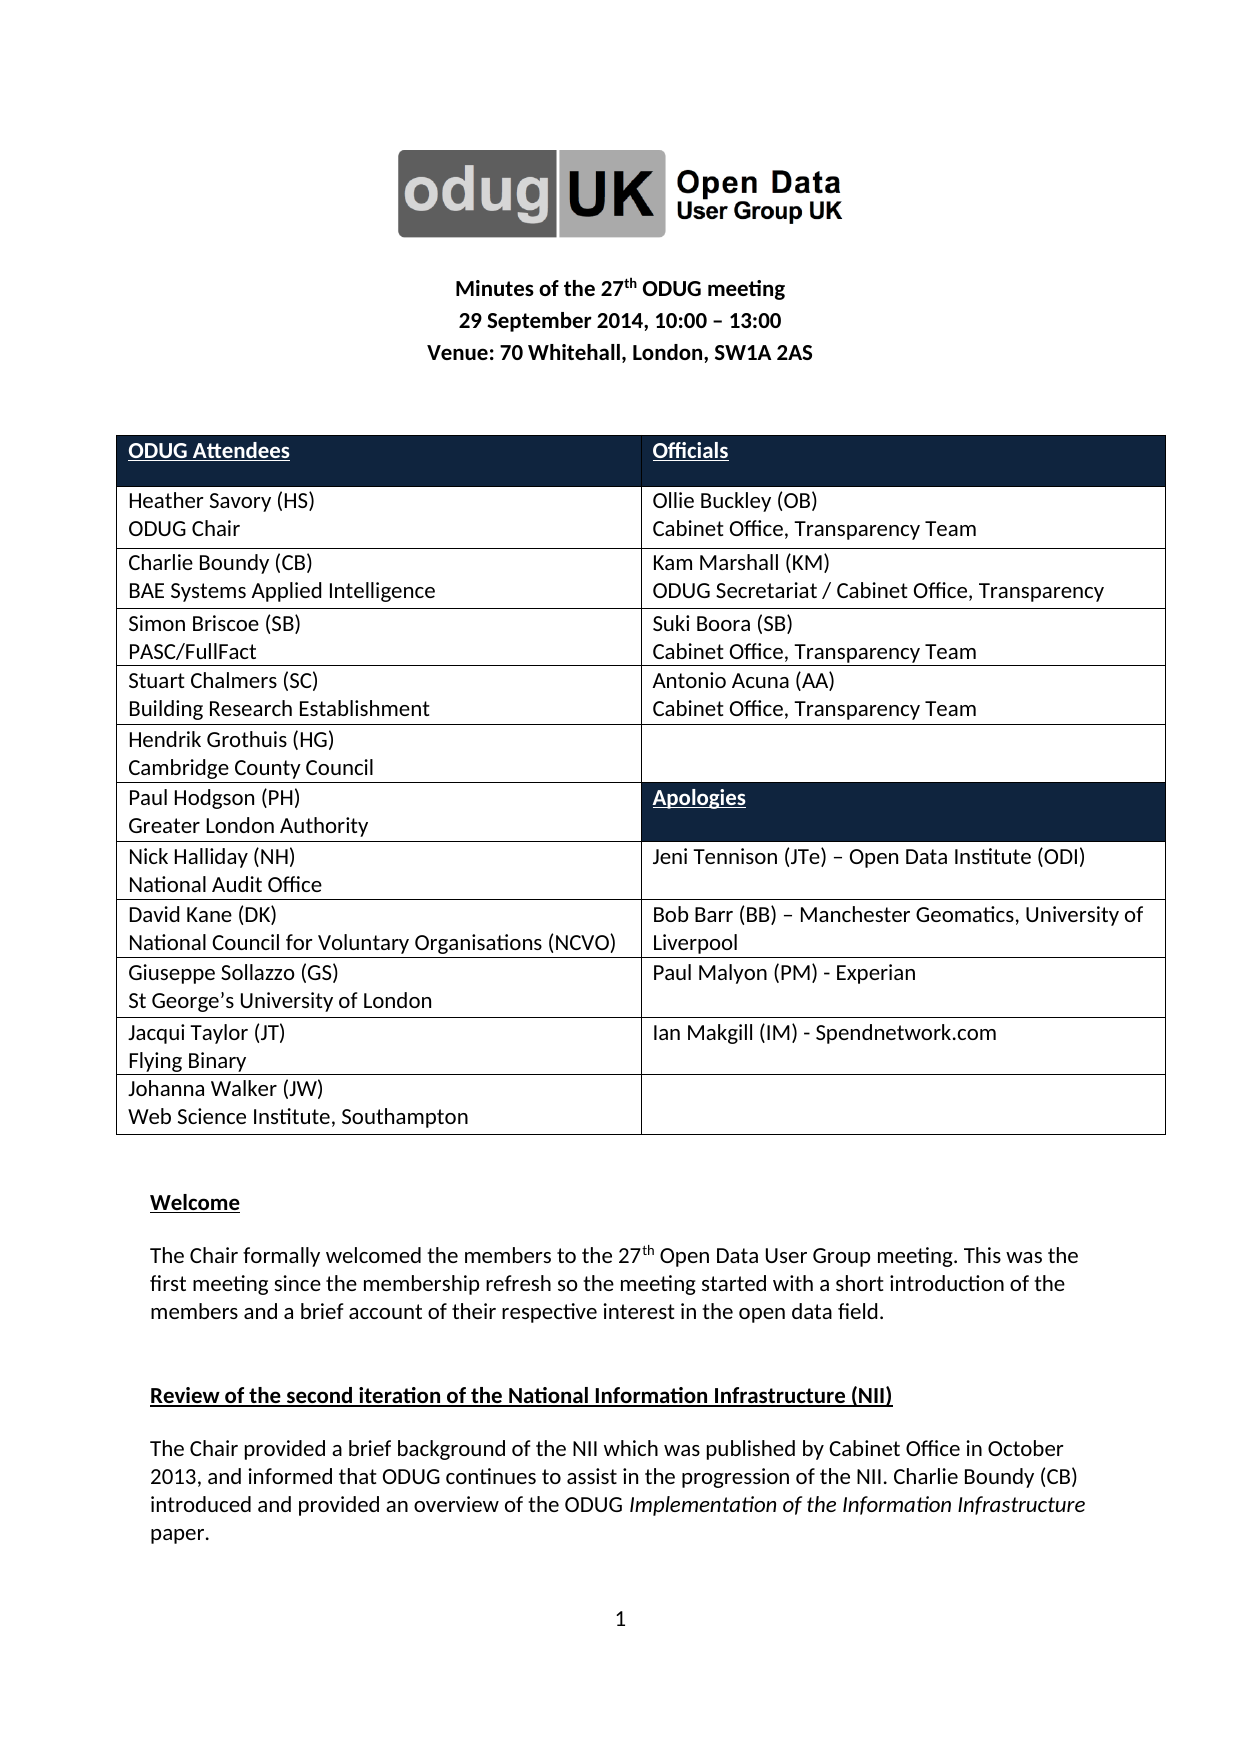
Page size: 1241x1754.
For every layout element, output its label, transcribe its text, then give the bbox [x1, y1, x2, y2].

table_cell Ollie Buckley (OB) Cabinet Office, Transparency Team [642, 487, 1165, 547]
table_cell Apologies [642, 783, 1165, 841]
text The Chair formally welcomed the members to the 27th Open Data User Group meeting. This was the first meeting since the membership refresh so the meeting started with a short introduction of the members and a brief account of their respective interest in the open data field. [150, 1241, 1090, 1325]
table_cell Simon Briscoe (SB) PASC/FullFact [117, 609, 641, 665]
table_cell Charlie Boundy (CB) BAE Systems Applied Intelligence [117, 549, 641, 608]
table_cell David Kane (DK) National Council for Voluntary Organisations (NCVO) [117, 900, 641, 957]
table_cell Giuseppe Sollazzo (GS) St George’s University of London [117, 958, 641, 1017]
table_cell Jacqui Taylor (JT) Flying Binary [117, 1018, 641, 1073]
text The Chair provided a brief background of the NII which was published by Cabinet Office in October 2013, and informed that ODUG continues to assist in the progression of the NII. Charlie Boundy (CB) introduced and provided an overview of the ODUG Implementation of the Information Infrastructure paper. [150, 1434, 1090, 1546]
table_cell Paul Hodgson (PH) Greater London Authority [117, 783, 641, 841]
table_cell [642, 1075, 1165, 1134]
text Venue: 70 Whitehall, London, SW1A 2AS [150, 338, 1090, 366]
table_cell Heather Savory (HS) ODUG Chair [117, 487, 641, 547]
text Welcome [150, 1188, 1090, 1216]
text Minutes of the 27th ODUG meeting [150, 274, 1090, 302]
table_cell Bob Barr (BB) – Manchester Geomatics, University of Liverpool [642, 900, 1165, 957]
table_cell [642, 725, 1165, 782]
table_header ODUG Attendees [117, 436, 641, 486]
table_cell Antonio Acuna (AA) Cabinet Office, Transparency Team [642, 666, 1165, 724]
text 29 September 2014, 10:00 – 13:00 [150, 306, 1090, 334]
table_cell Jeni Tennison (JTe) – Open Data Institute (ODI) [642, 842, 1165, 899]
table_cell Paul Malyon (PM) - Experian [642, 958, 1165, 1017]
table_cell Johanna Walker (JW) Web Science Institute, Southampton [117, 1075, 641, 1134]
table_cell Stuart Chalmers (SC) Building Research Establishment [117, 666, 641, 724]
table_cell Nick Halliday (NH) National Audit Office [117, 842, 641, 899]
table_header Officials [642, 436, 1165, 486]
text Review of the second iteration of the National Information Infrastructure (NII) [150, 1381, 1090, 1409]
table_cell Kam Marshall (KM) ODUG Secretariat / Cabinet Office, Transparency Team [642, 549, 1165, 608]
table_cell Ian Makgill (IM) - Spendnetwork.com [642, 1018, 1165, 1073]
table_cell Suki Boora (SB) Cabinet Office, Transparency Team [642, 609, 1165, 665]
table_cell Hendrik Grothuis (HG) Cambridge County Council [117, 725, 641, 782]
